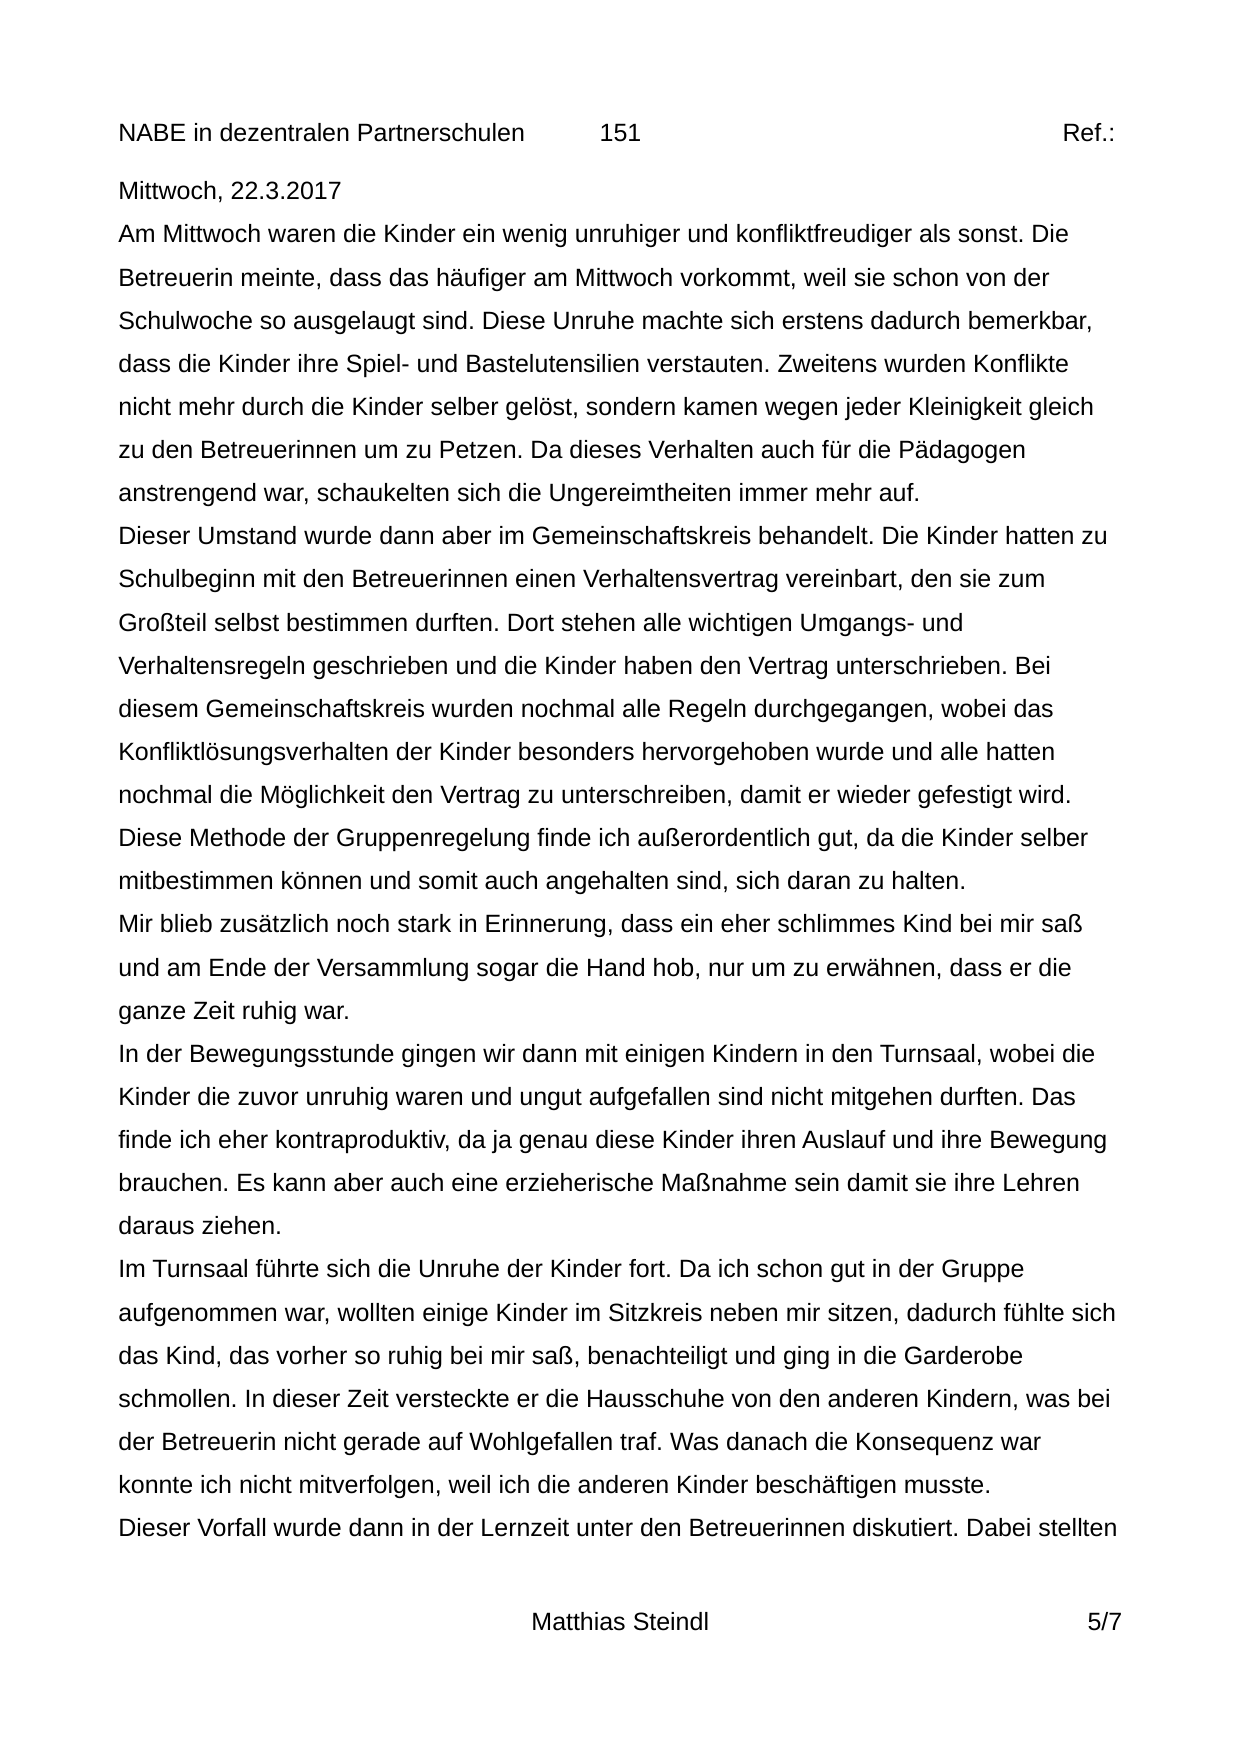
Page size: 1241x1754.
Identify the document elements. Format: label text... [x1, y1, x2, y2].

text Im Turnsaal führte sich die Unruhe der Kinder fort. Da ich schon gut in der Gruppe aufgenommen war, wollten einige Kinder im Sitzkreis neben mir sitzen, dadurch fühlte sich das Kind, das vorher so ruhig bei mir saß, benachteiligt und ging in die Garderobe schmollen. In dieser Zeit versteckte er die Hausschuhe von den anderen Kindern, was bei der Betreuerin nicht gerade auf Wohlgefallen traf. Was danach die Konsequenz war konnte ich nicht mitverfolgen, weil ich die anderen Kinder beschäftigen musste. [118, 1254, 1122, 1499]
text Mittwoch, 22.3.2017 [118, 176, 1122, 205]
text Dieser Vorfall wurde dann in der Lernzeit unter den Betreuerinnen diskutiert. Dabei stellten [118, 1513, 1122, 1542]
text Dieser Umstand wurde dann aber im Gemeinschaftskreis behandelt. Die Kinder hatten zu Schulbeginn mit den Betreuerinnen einen Verhaltensvertrag vereinbart, den sie zum Großteil selbst bestimmen durften. Dort stehen alle wichtigen Umgangs- und Verhaltensregeln geschrieben und die Kinder haben den Vertrag unterschrieben. Bei diesem Gemeinschaftskreis wurden nochmal alle Regeln durchgegangen, wobei das Konfliktlösungsverhalten der Kinder besonders hervorgehoben wurde und alle hatten nochmal die Möglichkeit den Vertrag zu unterschreiben, damit er wieder gefestigt wird. [118, 521, 1122, 809]
text Mir blieb zusätzlich noch stark in Erinnerung, dass ein eher schlimmes Kind bei mir saß und am Ende der Versammlung sogar die Hand hob, nur um zu erwähnen, dass er die ganze Zeit ruhig war. [118, 909, 1122, 1024]
text In der Bewegungsstunde gingen wir dann mit einigen Kindern in den Turnsaal, wobei die Kinder die zuvor unruhig waren und ungut aufgefallen sind nicht mitgehen durften. Das finde ich eher kontraproduktiv, da ja genau diese Kinder ihren Auslauf und ihre Bewegung brauchen. Es kann aber auch eine erzieherische Maßnahme sein damit sie ihre Lehren daraus ziehen. [118, 1039, 1122, 1240]
text Diese Methode der Gruppenregelung finde ich außerordentlich gut, da die Kinder selber mitbestimmen können und somit auch angehalten sind, sich daran zu halten. [118, 823, 1122, 895]
text Am Mittwoch waren die Kinder ein wenig unruhiger und konfliktfreudiger als sonst. Die Betreuerin meinte, dass das häufiger am Mittwoch vorkommt, weil sie schon von der Schulwoche so ausgelaugt sind. Diese Unruhe machte sich erstens dadurch bemerkbar, dass die Kinder ihre Spiel- und Bastelutensilien verstauten. Zweitens wurden Konflikte nicht mehr durch die Kinder selber gelöst, sondern kamen wegen jeder Kleinigkeit gleich zu den Betreuerinnen um zu Petzen. Da dieses Verhalten auch für die Pädagogen anstrengend war, schaukelten sich die Ungereimtheiten immer mehr auf. [118, 219, 1122, 507]
